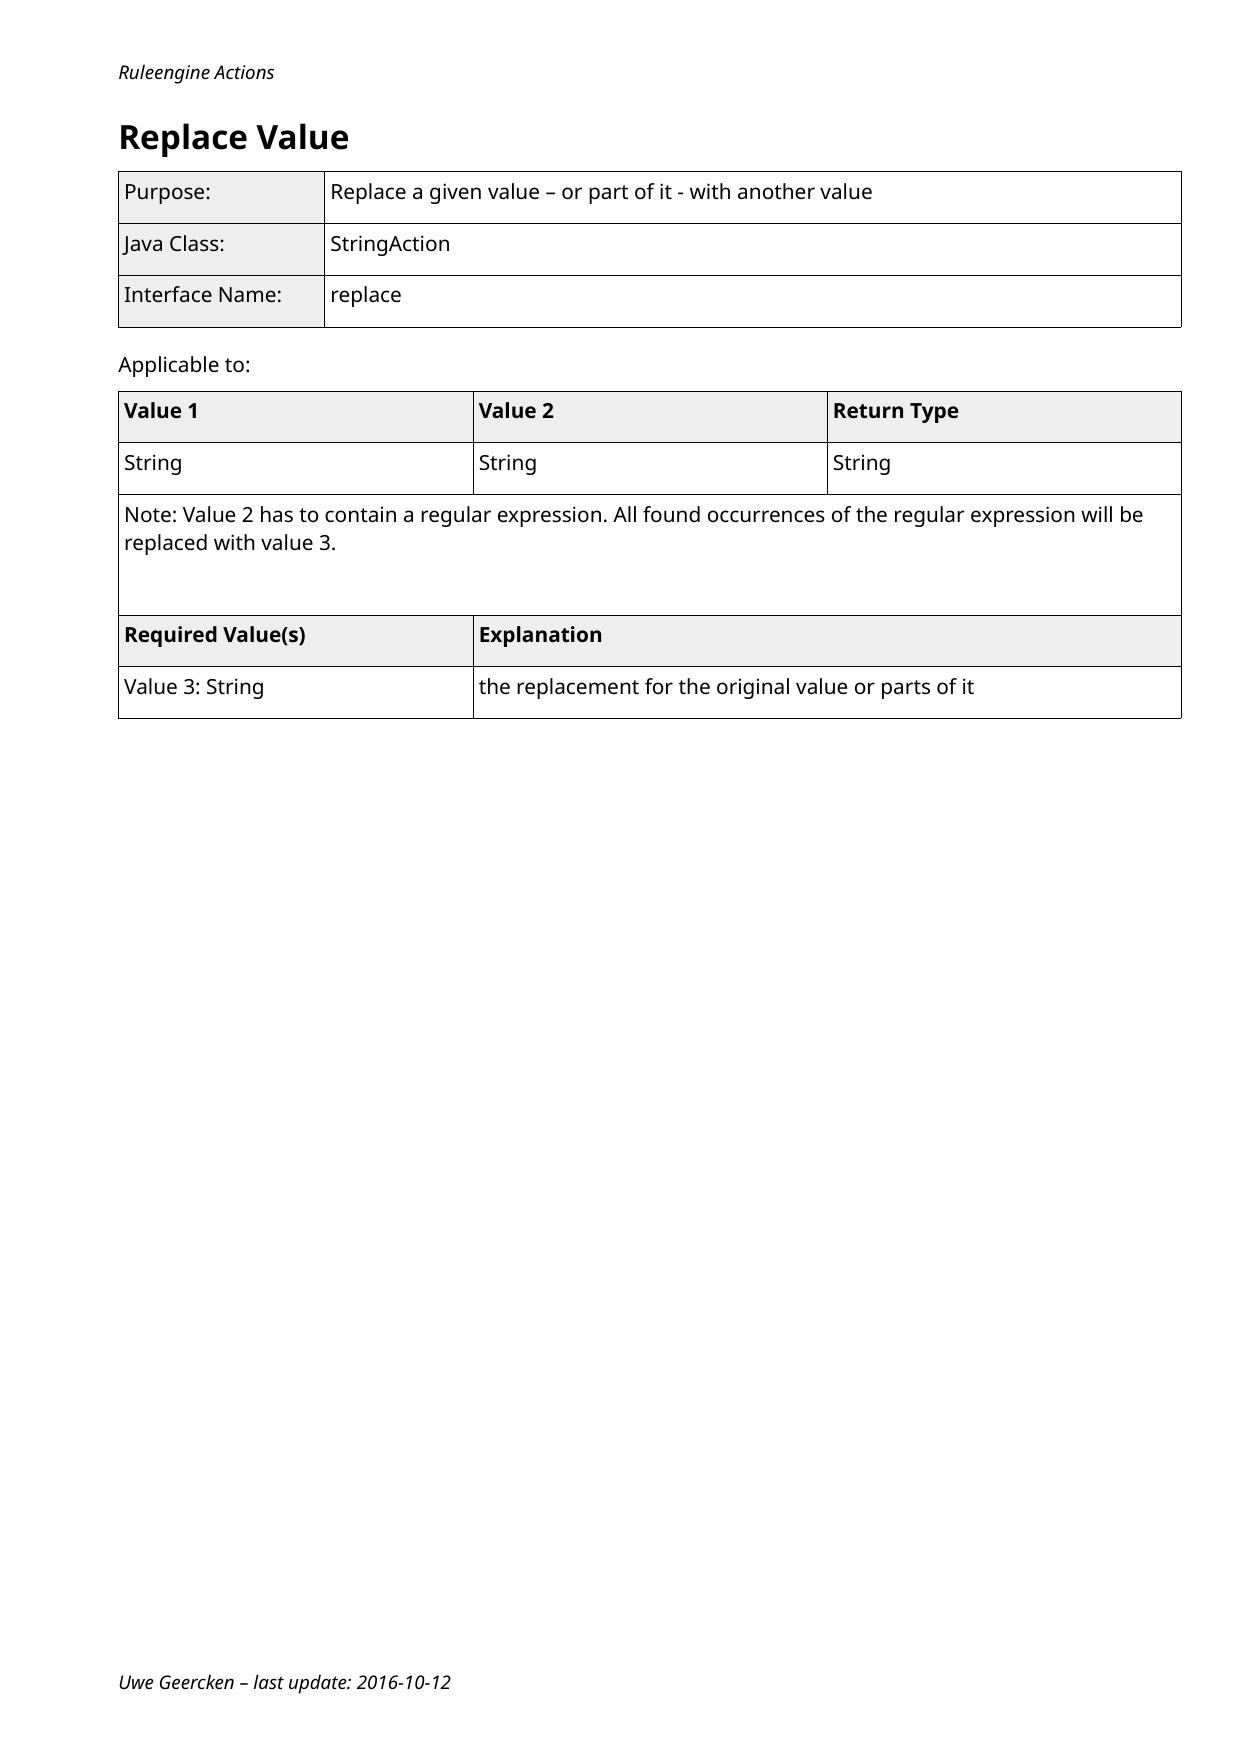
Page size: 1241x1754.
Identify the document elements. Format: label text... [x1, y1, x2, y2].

table_cell String [474, 443, 827, 494]
text Replace Value [118, 114, 1181, 159]
table_cell Java Class: [119, 224, 324, 275]
table_header Value 1 [119, 392, 473, 442]
table_header Replace a given value – or part of it - with another value [325, 172, 1181, 223]
table_cell String [119, 443, 473, 494]
table_cell Value 3: String [119, 667, 473, 718]
table_cell replace [325, 276, 1181, 327]
table_cell String [828, 443, 1181, 494]
table_cell Required Value(s) [119, 616, 473, 666]
table_cell the replacement for the original value or parts of it [474, 667, 1181, 718]
table_header Value 2 [474, 392, 827, 442]
table_cell Interface Name: [119, 276, 324, 327]
table_cell Note: Value 2 has to contain a regular expression. All found occurrences of the regular expression will be replaced with value 3. [119, 495, 1181, 614]
table_cell Explanation [474, 616, 1181, 666]
text Applicable to: [118, 350, 1181, 379]
table_cell StringAction [325, 224, 1181, 275]
table_header Return Type [828, 392, 1181, 442]
table_header Purpose: [119, 172, 324, 223]
